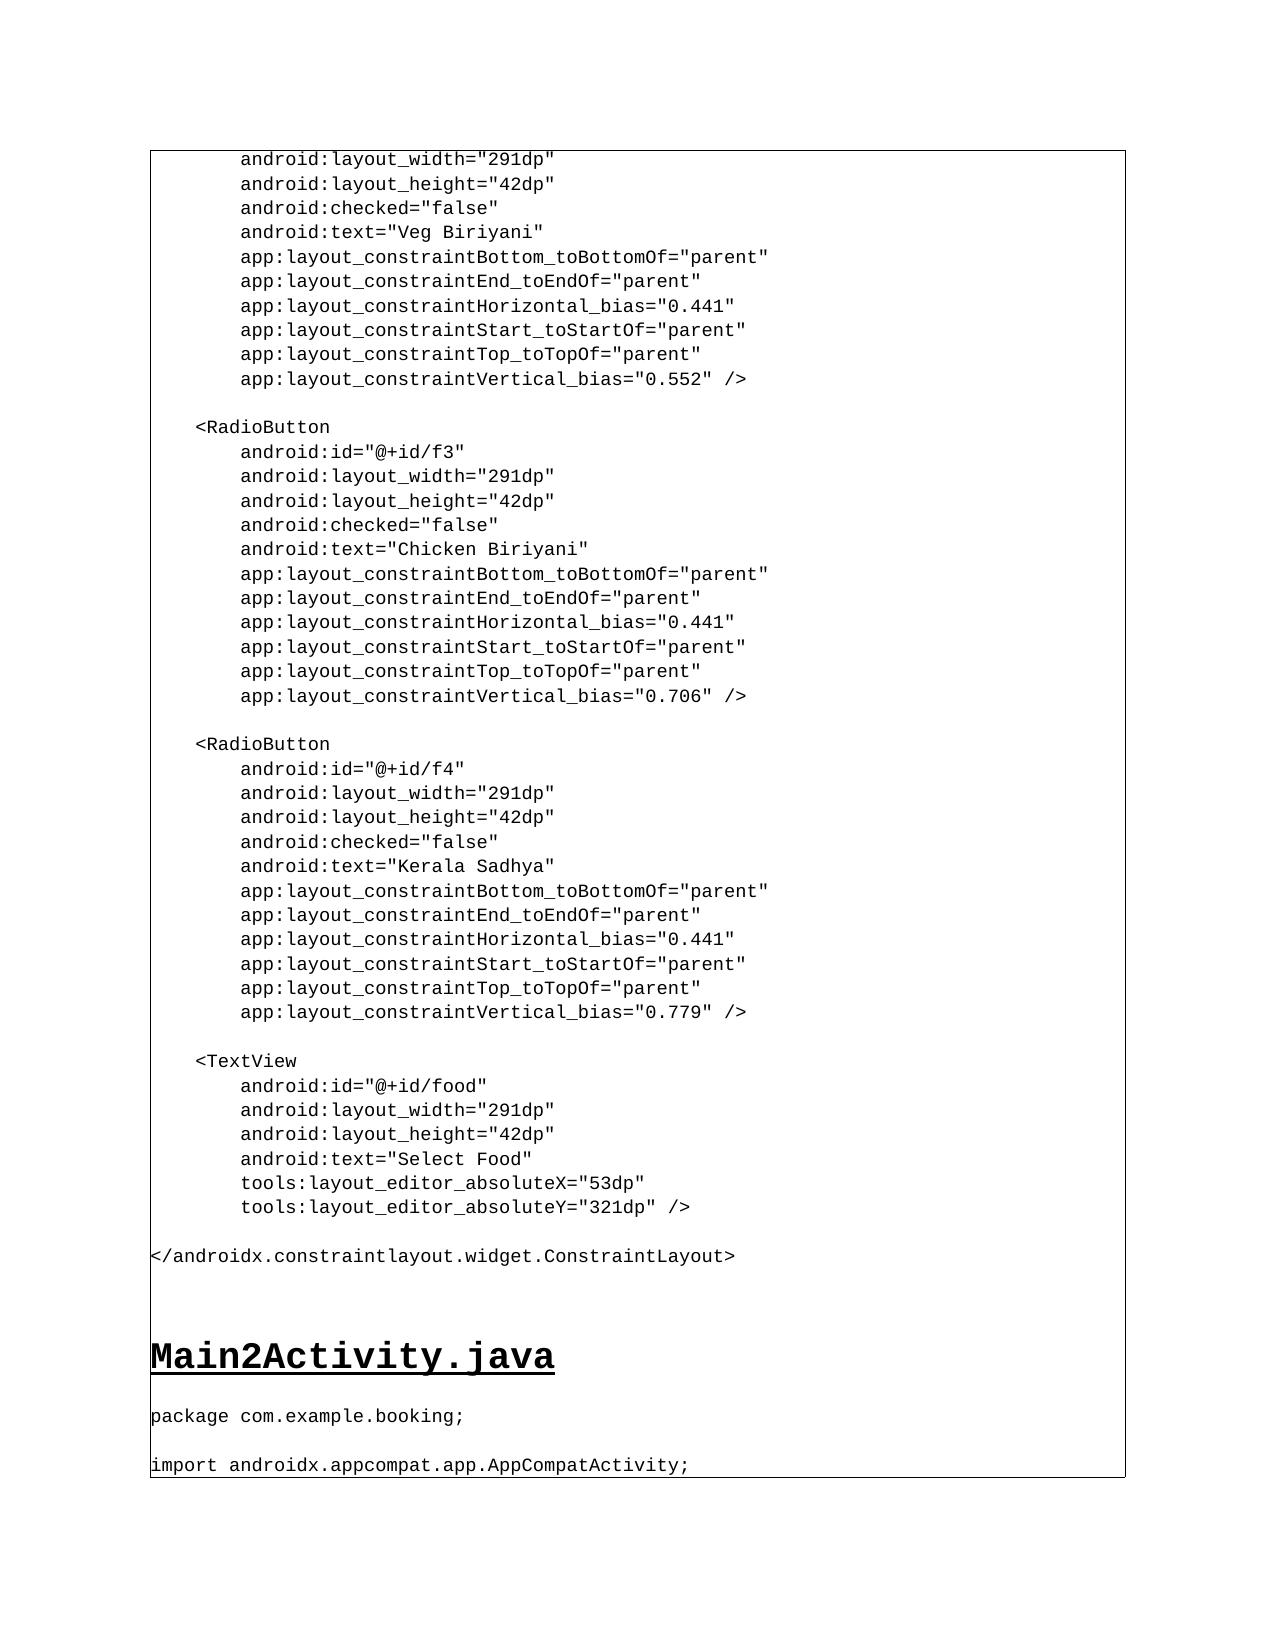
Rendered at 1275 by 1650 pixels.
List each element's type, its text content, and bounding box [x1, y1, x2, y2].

text package com.example.booking; import androidx.appcompat.app.AppCompatActivity; [151, 1407, 1125, 1477]
text android:layout_width="291dp" android:layout_height="42dp" android:checked="false" android:text="Veg Biriyani" app:layout_constraintBottom_toBottomOf="parent" app:layout_constraintEnd_toEndOf="parent" app:layout_constraintHorizontal_bias="0.441" app:layout_constraintStart_toStartOf="parent" app:layout_constraintTop_toTopOf="parent" app:layout_constraintVertical_bias="0.552" /> <RadioButton android:id="@+id/f3" android:layout_width="291dp" android:layout_height="42dp" android:checked="false" android:text="Chicken Biriyani" app:layout_constraintBottom_toBottomOf="parent" app:layout_constraintEnd_toEndOf="parent" app:layout_constraintHorizontal_bias="0.441" app:layout_constraintStart_toStartOf="parent" app:layout_constraintTop_toTopOf="parent" app:layout_constraintVertical_bias="0.706" /> <RadioButton android:id="@+id/f4" android:layout_width="291dp" android:layout_height="42dp" android:checked="false" android:text="Kerala Sadhya" app:layout_constraintBottom_toBottomOf="parent" app:layout_constraintEnd_toEndOf="parent" app:layout_constraintHorizontal_bias="0.441" app:layout_constraintStart_toStartOf="parent" app:layout_constraintTop_toTopOf="parent" app:layout_constraintVertical_bias="0.779" /> <TextView android:id="@+id/food" android:layout_width="291dp" android:layout_height="42dp" android:text="Select Food" tools:layout_editor_absoluteX="53dp" tools:layout_editor_absoluteY="321dp" /> </androidx.constraintlayout.widget.ConstraintLayout> [151, 151, 1125, 1268]
text Main2Activity.java [151, 1337, 1125, 1380]
